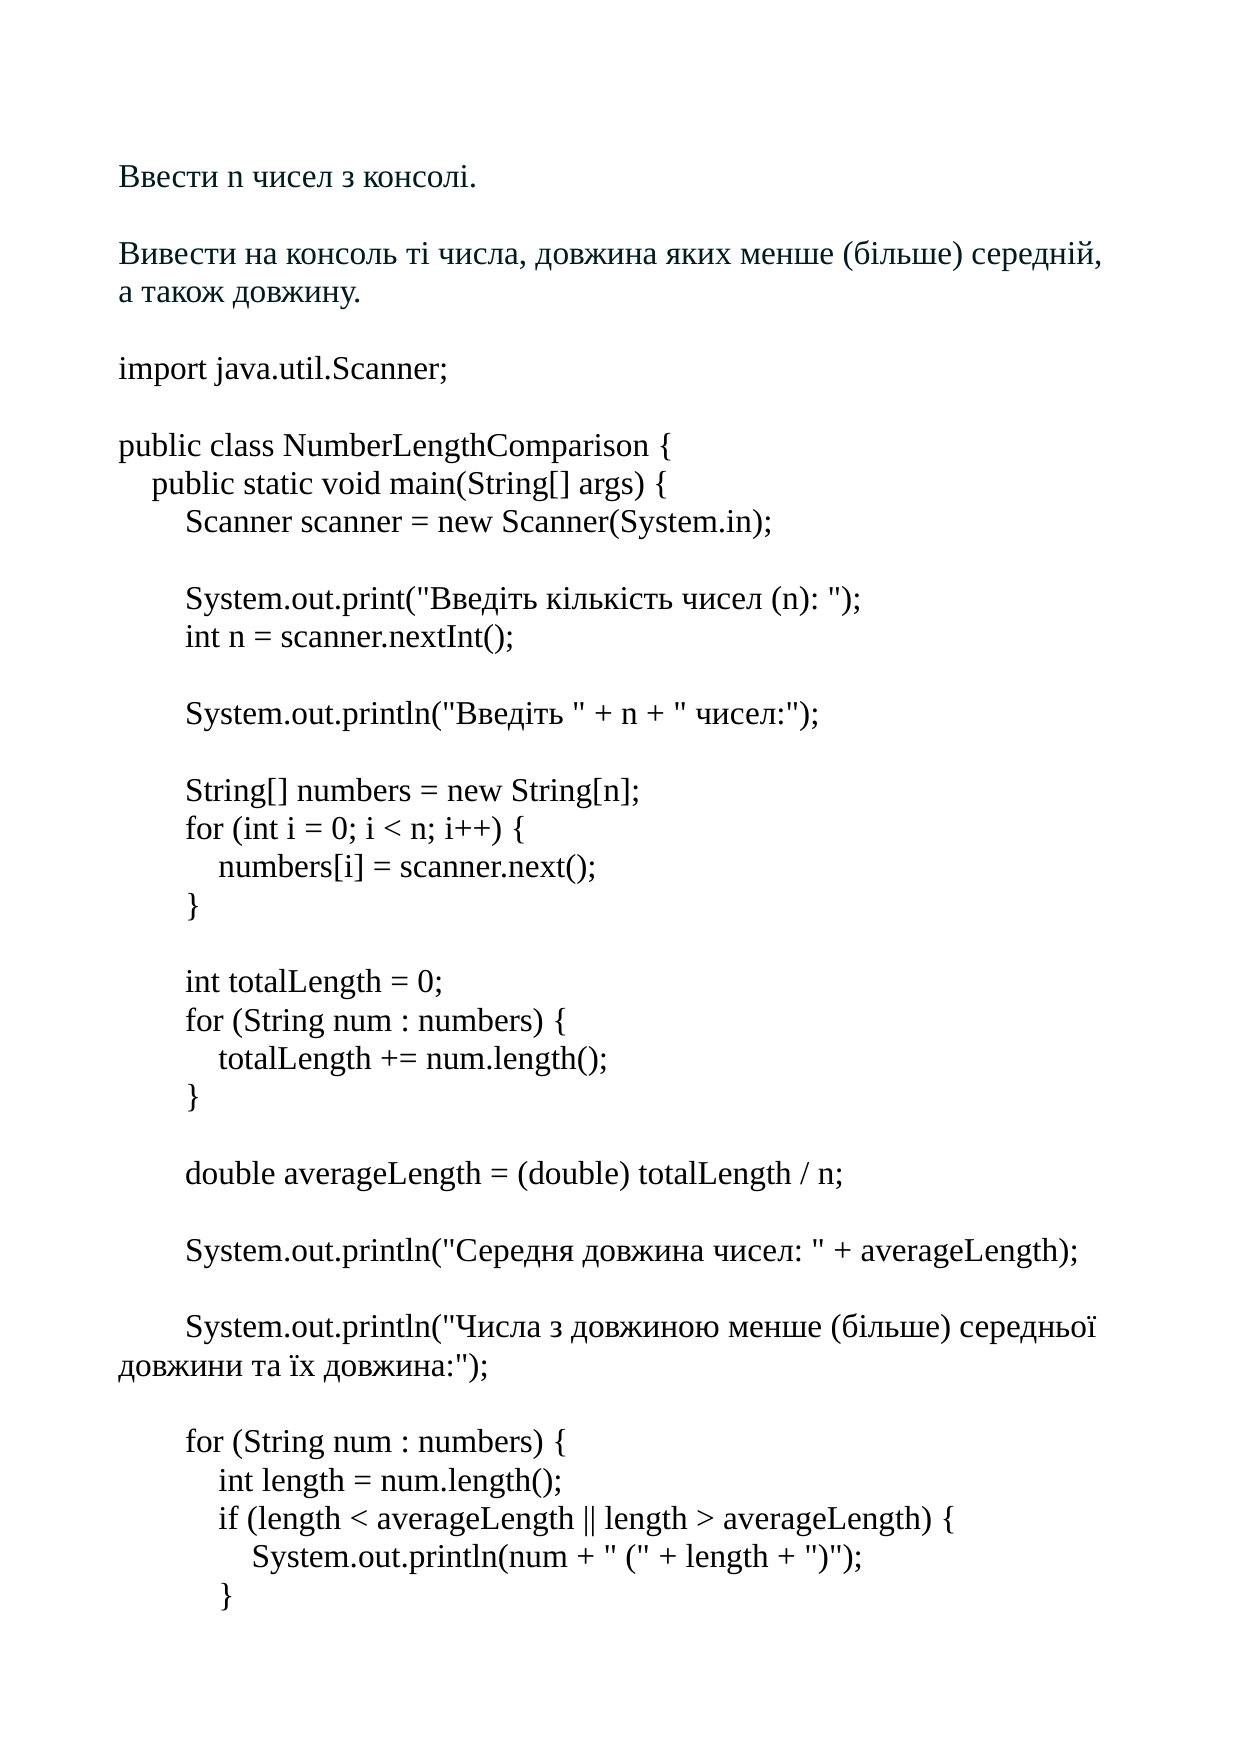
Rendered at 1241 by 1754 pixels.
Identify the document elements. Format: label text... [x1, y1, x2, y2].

text } [118, 1575, 1122, 1613]
text Ввести n чисел з консолі. Вивести на консоль ті числа, довжина яких менше (більше) середній, а також довжину. [118, 156, 1122, 310]
text System.out.println(num + " (" + length + ")"); [118, 1536, 1122, 1575]
text for (int i = 0; i < n; i++) { [118, 808, 1122, 846]
text } [118, 885, 1122, 923]
text } [118, 1076, 1122, 1115]
text Scanner scanner = new Scanner(System.in); [118, 501, 1122, 540]
text for (String num : numbers) { [118, 1421, 1122, 1460]
text double averageLength = (double) totalLength / n; [118, 1153, 1122, 1191]
text int totalLength = 0; [118, 961, 1122, 1000]
text import java.util.Scanner; [118, 348, 1122, 386]
text System.out.println("Числа з довжиною менше (більше) середньої довжини та їх довжина:"); [118, 1306, 1122, 1383]
text System.out.print("Введіть кількість чисел (n): "); [118, 578, 1122, 616]
text int n = scanner.nextInt(); [118, 616, 1122, 655]
text int length = num.length(); [118, 1460, 1122, 1498]
text numbers[i] = scanner.next(); [118, 846, 1122, 885]
text public class NumberLengthComparison { [118, 425, 1122, 463]
text String[] numbers = new String[n]; [118, 770, 1122, 808]
text System.out.println("Середня довжина чисел: " + averageLength); [118, 1230, 1122, 1268]
text for (String num : numbers) { [118, 1000, 1122, 1038]
text totalLength += num.length(); [118, 1038, 1122, 1076]
text System.out.println("Введіть " + n + " чисел:"); [118, 693, 1122, 731]
text public static void main(String[] args) { [118, 463, 1122, 501]
text if (length < averageLength || length > averageLength) { [118, 1498, 1122, 1536]
